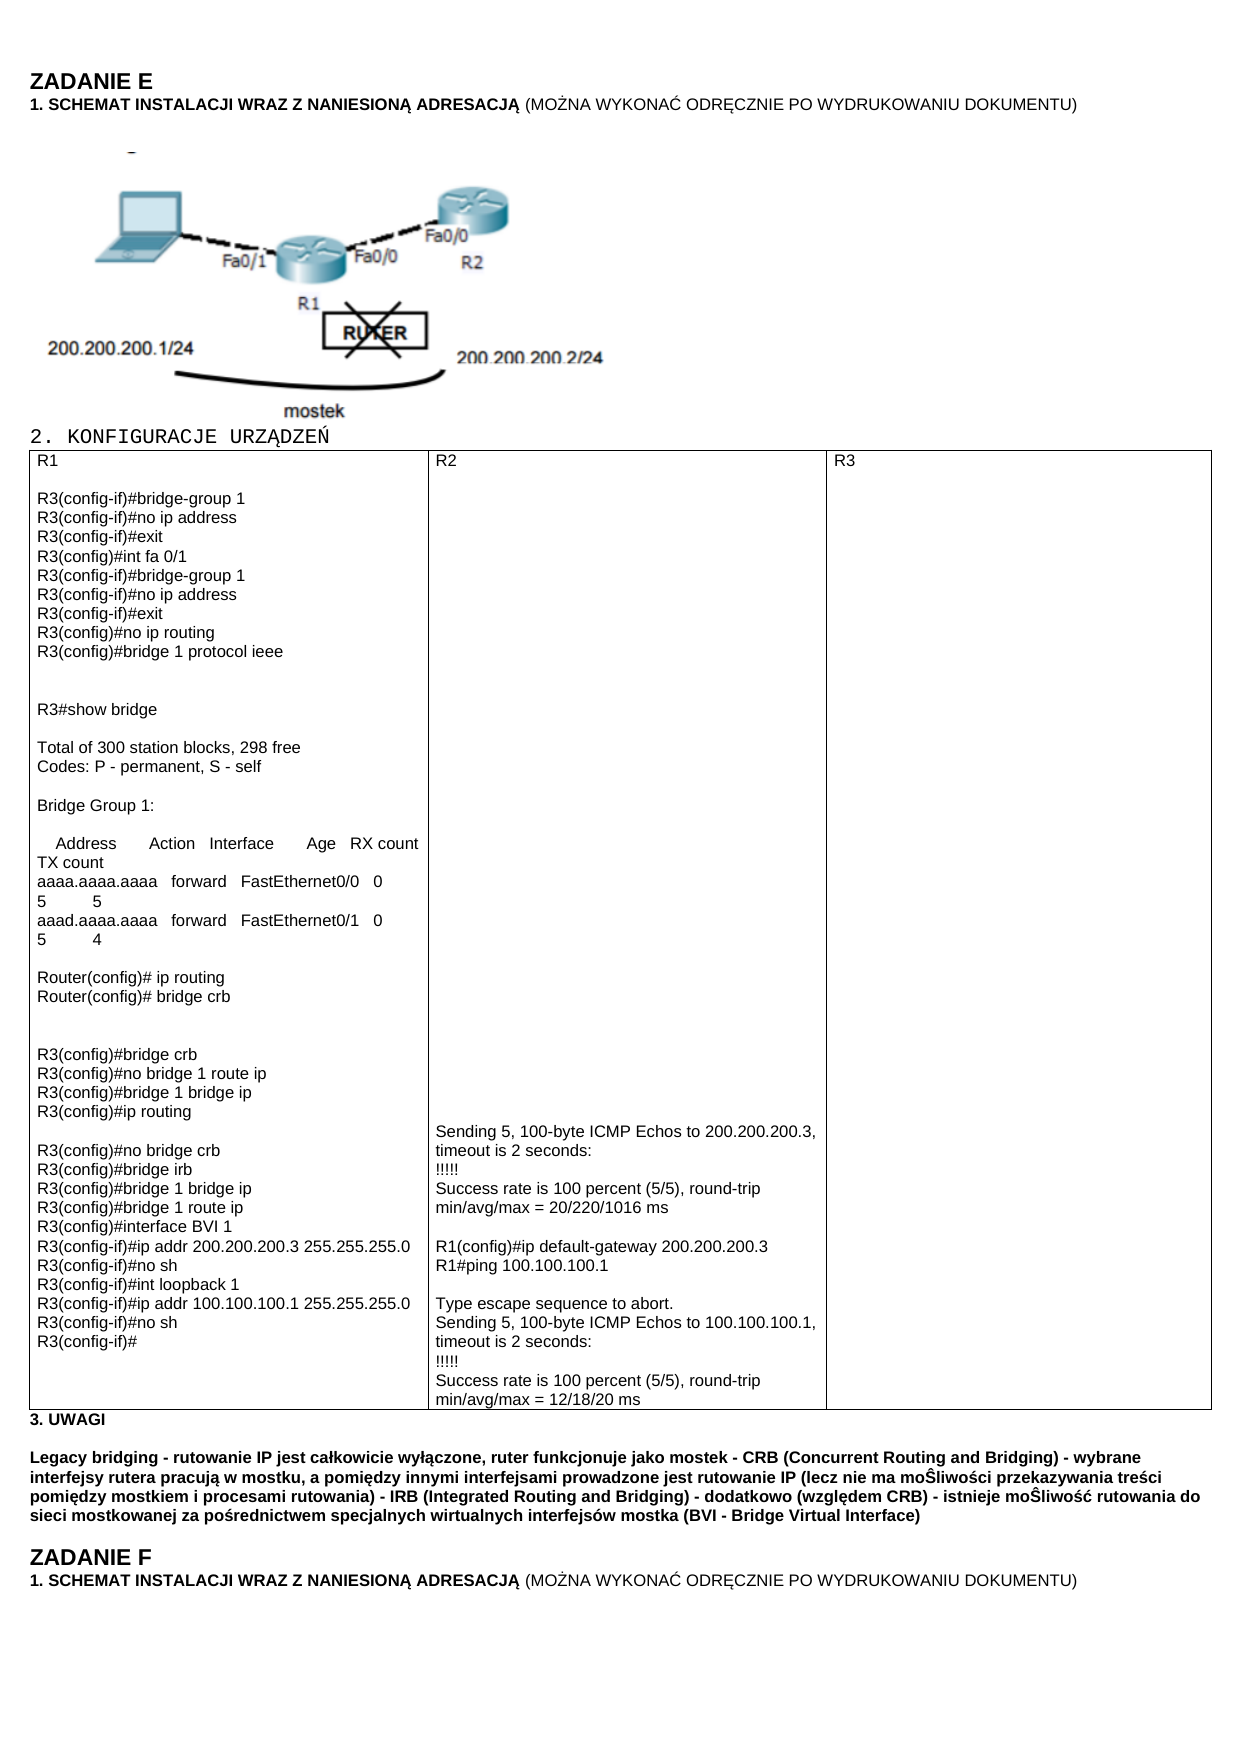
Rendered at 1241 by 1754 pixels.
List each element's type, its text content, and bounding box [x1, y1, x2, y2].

text 3. UWAGI [29, 1410, 1211, 1429]
text ZADANIE F [29, 1544, 1211, 1571]
table_header R2 Sending 5, 100-byte ICMP Echos to 200.200.200.3, timeout is 2 seconds: !!!!! Success rate is 100 percent (5/5), round-trip min/avg/max = 20/220/1016 ms R1(config)#ip default-gateway 200.200.200.3 R1#ping 100.100.100.1 Type escape sequence to abort. Sending 5, 100-byte ICMP Echos to 100.100.100.1, timeout is 2 seconds: !!!!! Success rate is 100 percent (5/5), round-trip min/avg/max = 12/18/20 ms [429, 451, 826, 1409]
text 2. KONFIGURACJE URZĄDZEŃ [29, 426, 1211, 449]
text Legacy bridging - rutowanie IP jest całkowicie wyłączone, ruter funkcjonuje jako mostek - CRB (Concurrent Routing and Bridging) - wybrane interfejsy rutera pracują w mostku, a pomiędzy innymi interfejsami prowadzone jest rutowanie IP (lecz nie ma moŜliwości przekazywania treści pomiędzy mostkiem i procesami rutowania) - IRB (Integrated Routing and Bridging) - dodatkowo (względem CRB) - istnieje moŜliwość rutowania do sieci mostkowanej za pośrednictwem specjalnych wirtualnych interfejsów mostka (BVI - Bridge Virtual Interface) [29, 1448, 1211, 1525]
table_header R1 R3(config-if)#bridge-group 1 R3(config-if)#no ip address R3(config-if)#exit R3(config)#int fa 0/1 R3(config-if)#bridge-group 1 R3(config-if)#no ip address R3(config-if)#exit R3(config)#no ip routing R3(config)#bridge 1 protocol ieee R3#show bridge Total of 300 station blocks, 298 free Codes: P - permanent, S - self Bridge Group 1: Address Action Interface Age RX count TX count aaaa.aaaa.aaaa forward FastEthernet0/0 0 5 5 aaad.aaaa.aaaa forward FastEthernet0/1 0 5 4 Router(config)# ip routing Router(config)# bridge crb R3(config)#bridge crb R3(config)#no bridge 1 route ip R3(config)#bridge 1 bridge ip R3(config)#ip routing R3(config)#no bridge crb R3(config)#bridge irb R3(config)#bridge 1 bridge ip R3(config)#bridge 1 route ip R3(config)#interface BVI 1 R3(config-if)#ip addr 200.200.200.3 255.255.255.0 R3(config-if)#no sh R3(config-if)#int loopback 1 R3(config-if)#ip addr 100.100.100.1 255.255.255.0 R3(config-if)#no sh R3(config-if)# [30, 451, 428, 1409]
text ZADANIE E [29, 68, 1211, 95]
text 1. SCHEMAT INSTALACJI WRAZ Z NANIESIONĄ ADRESACJĄ (MOŻNA WYKONAĆ ODRĘCZNIE PO WYDRUKOWANIU DOKUMENTU) [29, 1571, 1211, 1590]
text 1. SCHEMAT INSTALACJI WRAZ Z NANIESIONĄ ADRESACJĄ (MOŻNA WYKONAĆ ODRĘCZNIE PO WYDRUKOWANIU DOKUMENTU) [29, 95, 1211, 114]
table_header R3 [827, 451, 1211, 1409]
picture [29, 152, 630, 426]
